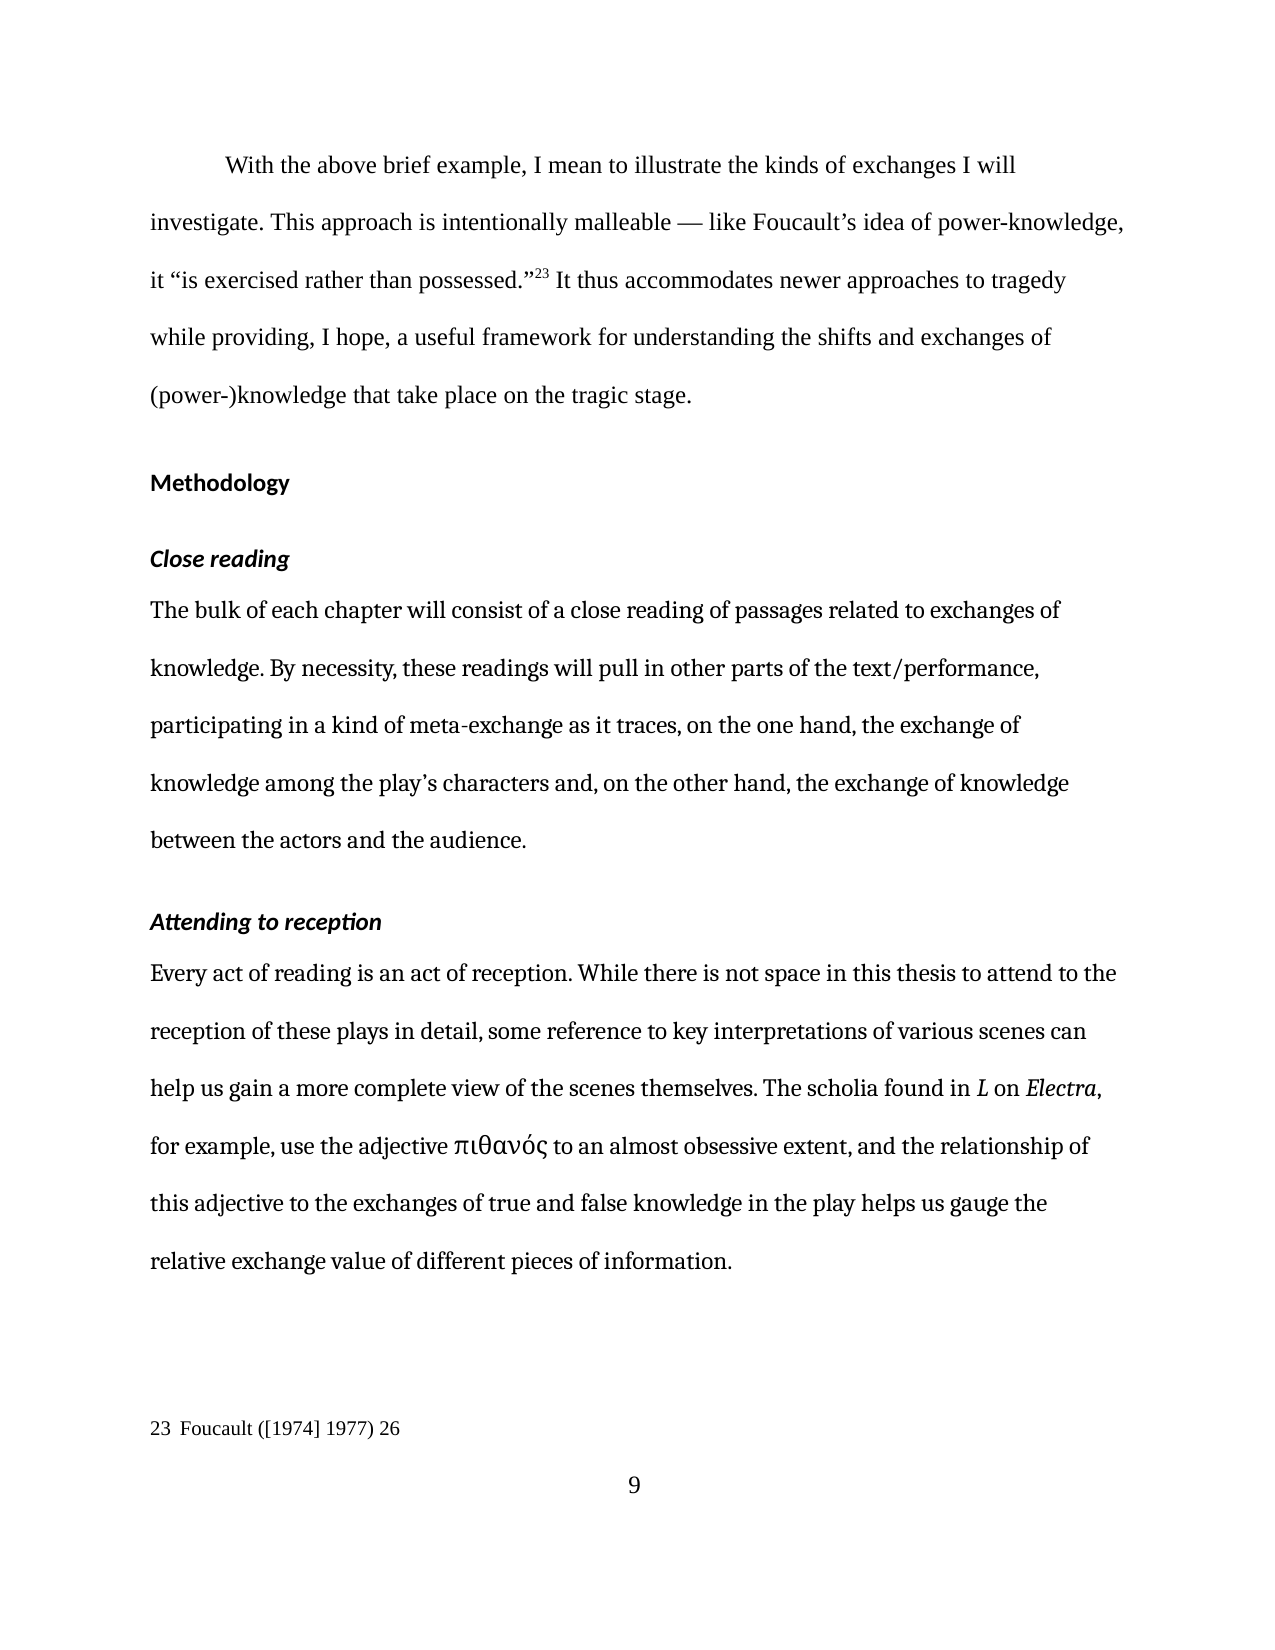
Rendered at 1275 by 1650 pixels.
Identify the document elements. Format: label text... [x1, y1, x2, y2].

text The bulk of each chapter will consist of a close reading of passages related to exchanges of knowledge. By necessity, these readings will pull in other parts of the text/performance, participating in a kind of meta-exchange as it traces, on the one hand, the exchange of knowledge among the play’s characters and, on the other hand, the exchange of knowledge between the actors and the audience. [150, 596, 1125, 855]
text Foucault ([1974] 1977) 26 [150, 1416, 1125, 1440]
subtitle Close reading [150, 543, 1125, 573]
text With the above brief example, I mean to illustrate the kinds of exchanges I will investigate. This approach is intentionally malleable — like Foucault’s idea of power-knowledge, it “is exercised rather than possessed.” It thus accommodates newer approaches to tragedy while providing, I hope, a useful framework for understanding the shifts and exchanges of (power-)knowledge that take place on the tragic stage. [150, 150, 1125, 409]
subtitle Methodology [150, 467, 1125, 498]
text Every act of reading is an act of reception. While there is not space in this thesis to attend to the reception of these plays in detail, some reference to key interpretations of various scenes can help us gain a more complete view of the scenes themselves. The scholia found in L on Electra, for example, use the adjective πιθανός to an almost obsessive extent, and the relationship of this adjective to the exchanges of true and false knowledge in the play helps us gauge the relative exchange value of different pieces of information. [150, 959, 1125, 1275]
subtitle Attending to reception [150, 906, 1125, 937]
